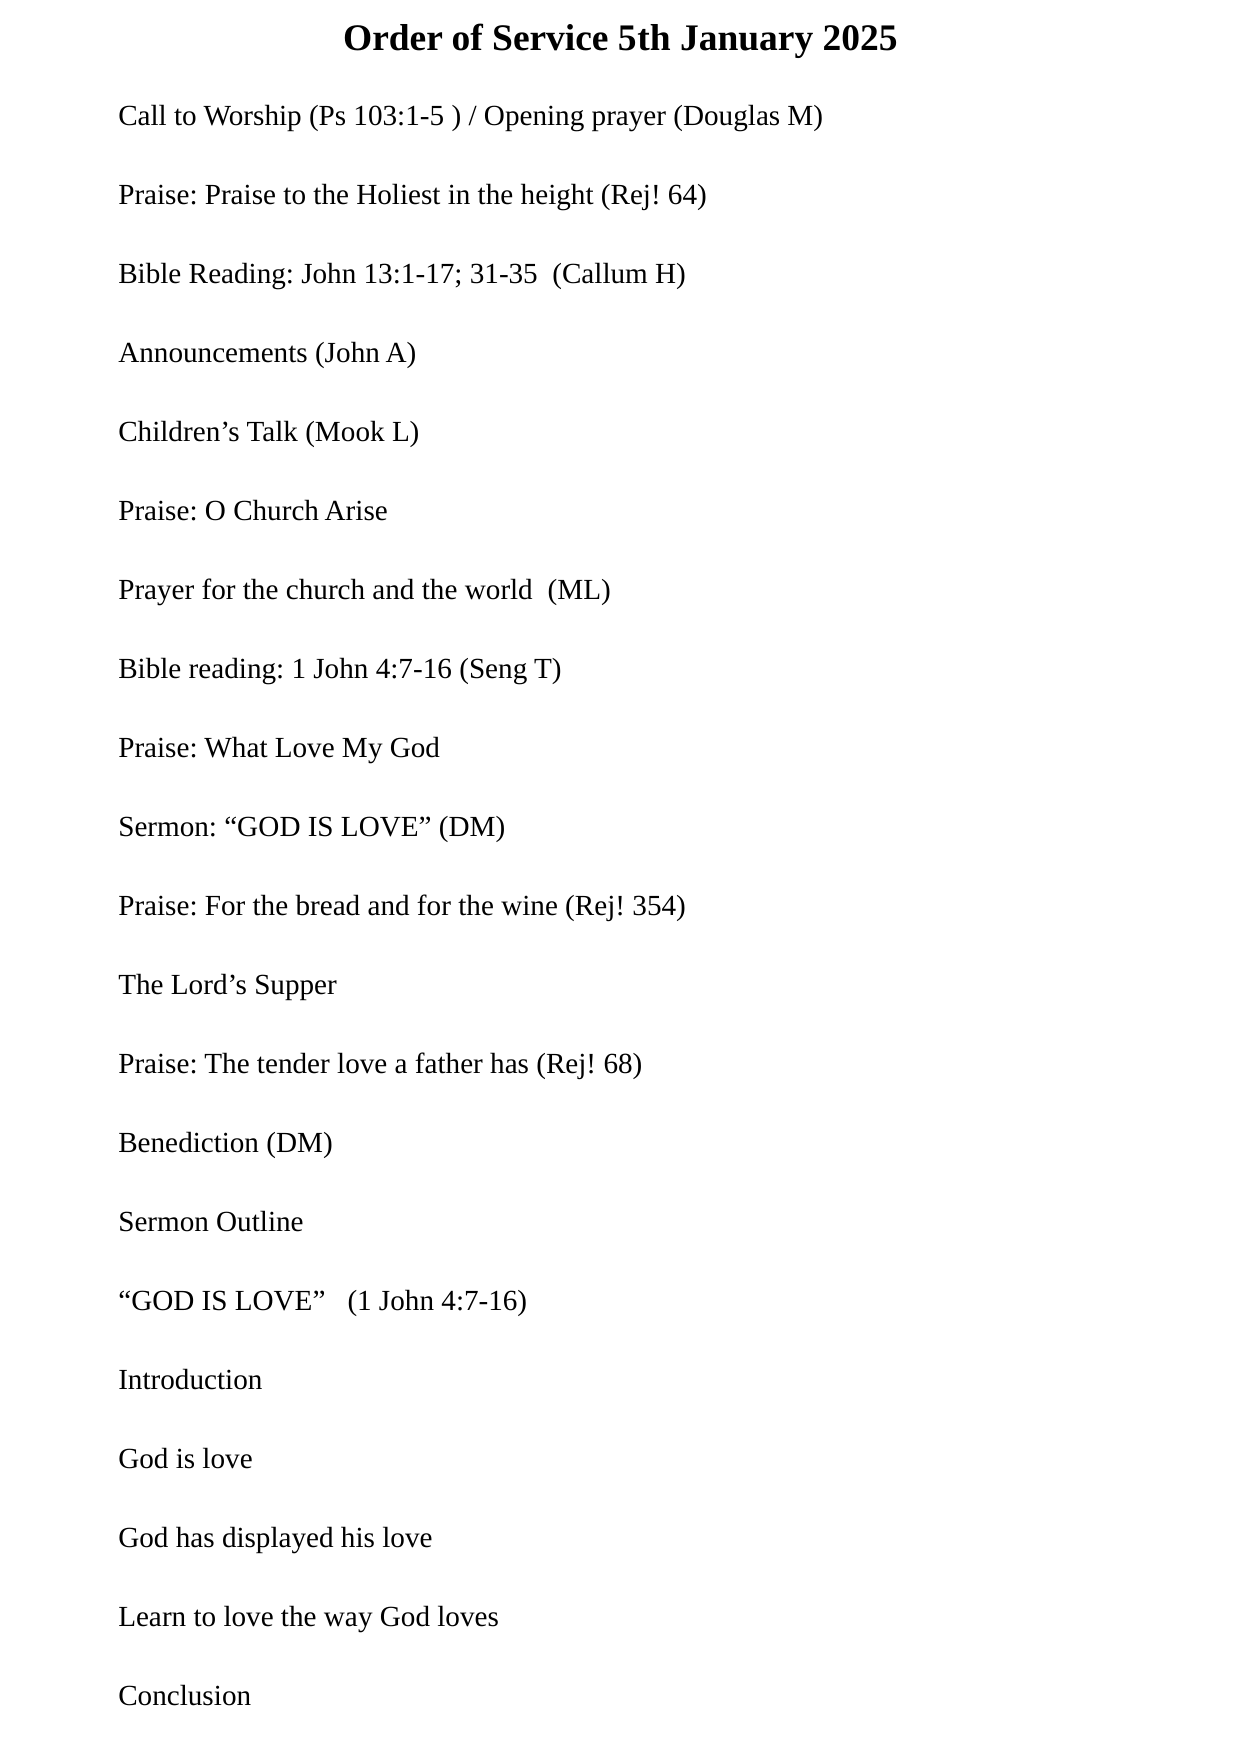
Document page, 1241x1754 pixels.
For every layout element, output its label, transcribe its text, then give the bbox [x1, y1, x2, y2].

text Praise: For the bread and for the wine (Rej! 354) [118, 888, 1122, 922]
text Call to Worship (Ps 103:1-5 ) / Opening prayer (Douglas M) [118, 98, 1122, 132]
text Bible Reading: John 13:1-17; 31-35 (Callum H) [118, 256, 1122, 290]
text “GOD IS LOVE” (1 John 4:7-16) [118, 1283, 1122, 1316]
text Conclusion [118, 1678, 1122, 1711]
text Introduction [118, 1362, 1122, 1395]
text Benediction (DM) [118, 1125, 1122, 1158]
text God has displayed his love [118, 1520, 1122, 1553]
text Prayer for the church and the world (ML) [118, 572, 1122, 606]
text Praise: O Church Arise [118, 493, 1122, 527]
text Praise: What Love My God [118, 730, 1122, 764]
text Praise: Praise to the Holiest in the height (Rej! 64) [118, 177, 1122, 211]
text God is love [118, 1441, 1122, 1474]
text Sermon: “GOD IS LOVE” (DM) [118, 809, 1122, 843]
text Children’s Talk (Mook L) [118, 414, 1122, 448]
text Praise: The tender love a father has (Rej! 68) [118, 1046, 1122, 1079]
text The Lord’s Supper [118, 967, 1122, 1001]
text Sermon Outline [118, 1204, 1122, 1237]
text Learn to love the way God loves [118, 1599, 1122, 1632]
text Announcements (John A) [118, 335, 1122, 369]
text Bible reading: 1 John 4:7-16 (Seng T) [118, 651, 1122, 685]
